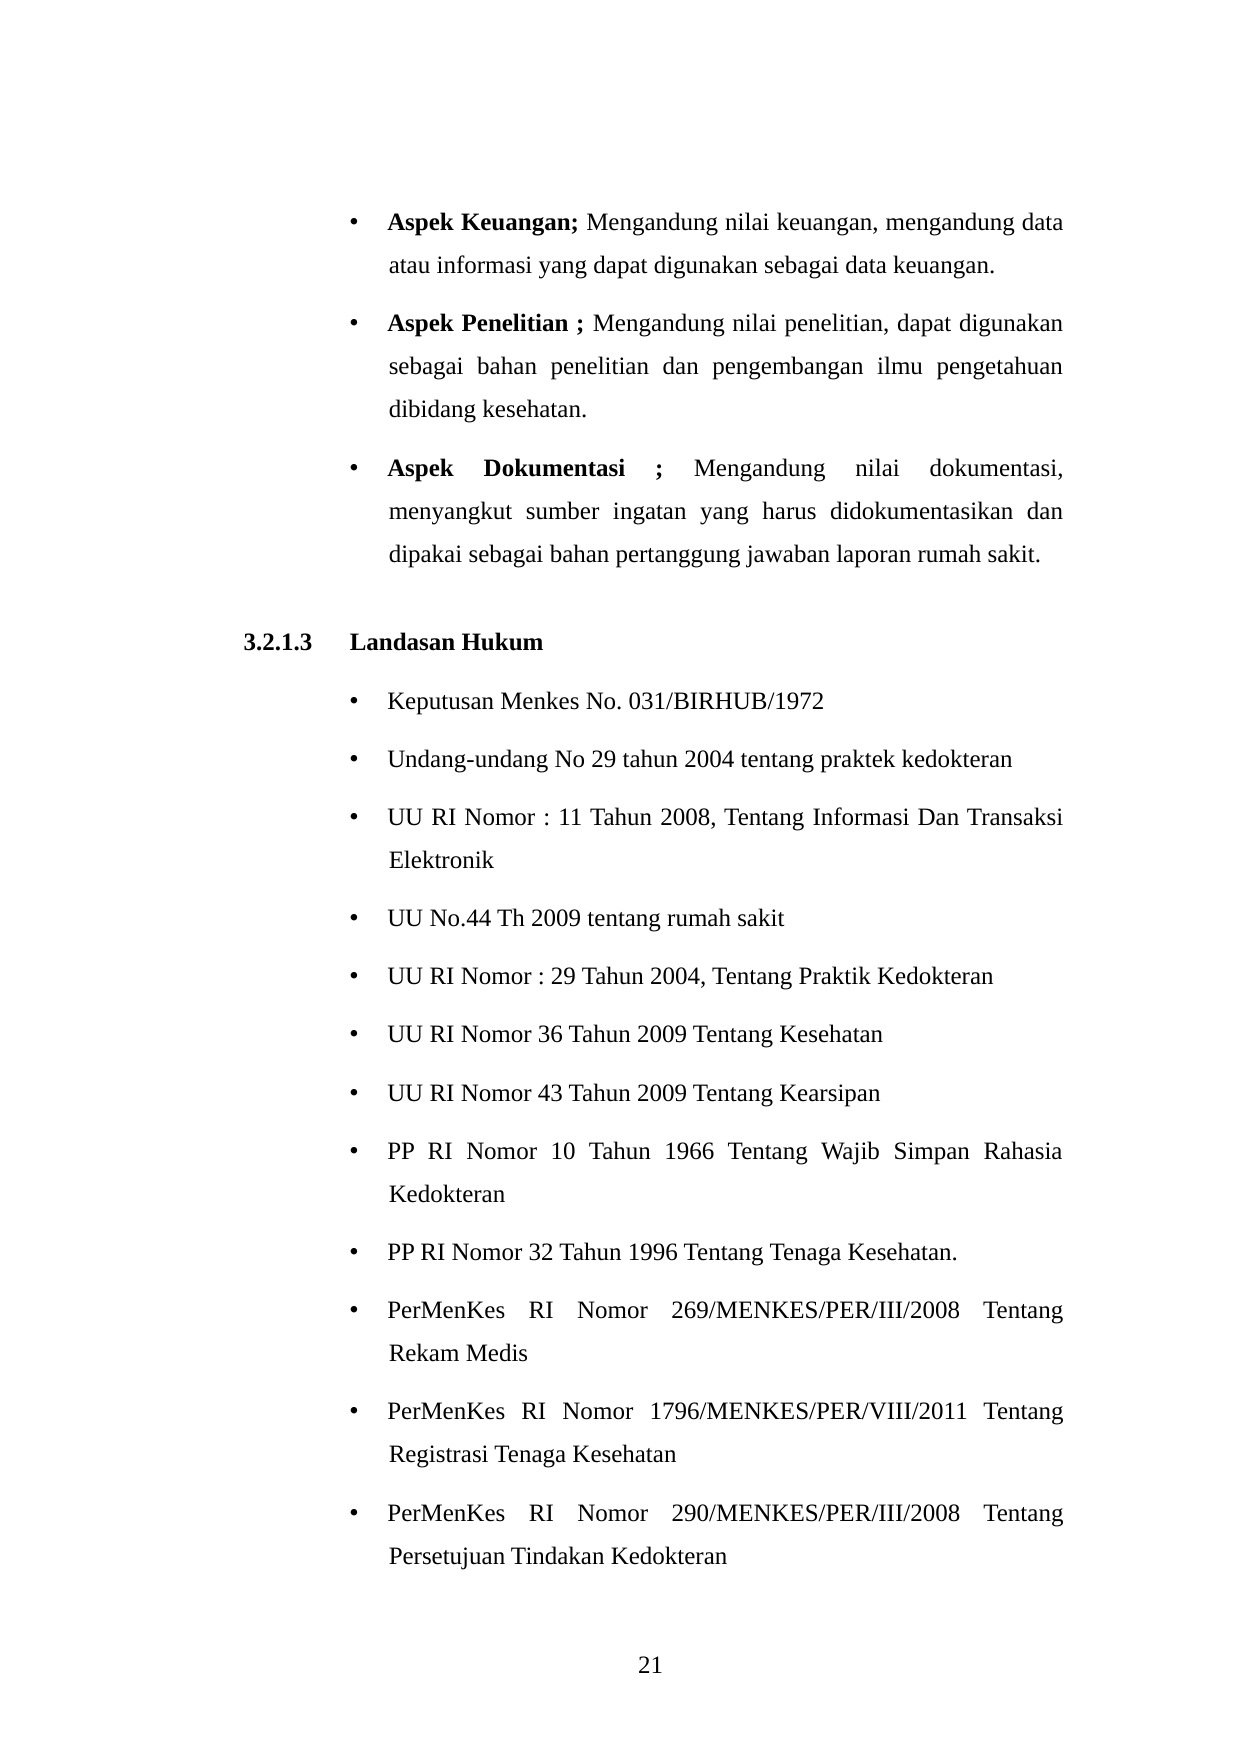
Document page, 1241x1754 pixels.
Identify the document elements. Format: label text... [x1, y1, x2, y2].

list PP RI Nomor 32 Tahun 1996 Tentang Tenaga Kesehatan. [349, 1237, 1063, 1266]
list UU RI Nomor 36 Tahun 2009 Tentang Kesehatan [349, 1019, 1063, 1048]
list Undang-undang No 29 tahun 2004 tentang praktek kedokteran [349, 744, 1063, 773]
list Aspek Penelitian ; Mengandung nilai penelitian, dapat digunakan sebagai bahan penelitian dan pengembangan ilmu pengetahuan dibidang kesehatan. [349, 308, 1063, 423]
list Aspek Keuangan; Mengandung nilai keuangan, mengandung data atau informasi yang dapat digunakan sebagai data keuangan. [349, 207, 1063, 279]
list UU RI Nomor 43 Tahun 2009 Tentang Kearsipan [349, 1078, 1063, 1106]
list Keputusan Menkes No. 031/BIRHUB/1972 [349, 686, 1063, 714]
list PerMenKes RI Nomor 269/MENKES/PER/III/2008 Tentang Rekam Medis [349, 1295, 1063, 1367]
list UU RI Nomor : 11 Tahun 2008, Tentang Informasi Dan Transaksi Elektronik [349, 802, 1063, 874]
list Aspek Dokumentasi ; Mengandung nilai dokumentasi, menyangkut sumber ingatan yang harus didokumentasikan dan dipakai sebagai bahan pertanggung jawaban laporan rumah sakit. [349, 453, 1063, 568]
list UU No.44 Th 2009 tentang rumah sakit [349, 903, 1063, 932]
list Landasan Hukum [237, 627, 1063, 656]
list PerMenKes RI Nomor 290/MENKES/PER/III/2008 Tentang Persetujuan Tindakan Kedokteran [349, 1498, 1063, 1569]
list PerMenKes RI Nomor 1796/MENKES/PER/VIII/2011 Tentang Registrasi Tenaga Kesehatan [349, 1396, 1063, 1468]
list UU RI Nomor : 29 Tahun 2004, Tentang Praktik Kedokteran [349, 961, 1063, 990]
list PP RI Nomor 10 Tahun 1966 Tentang Wajib Simpan Rahasia Kedokteran [349, 1136, 1063, 1208]
